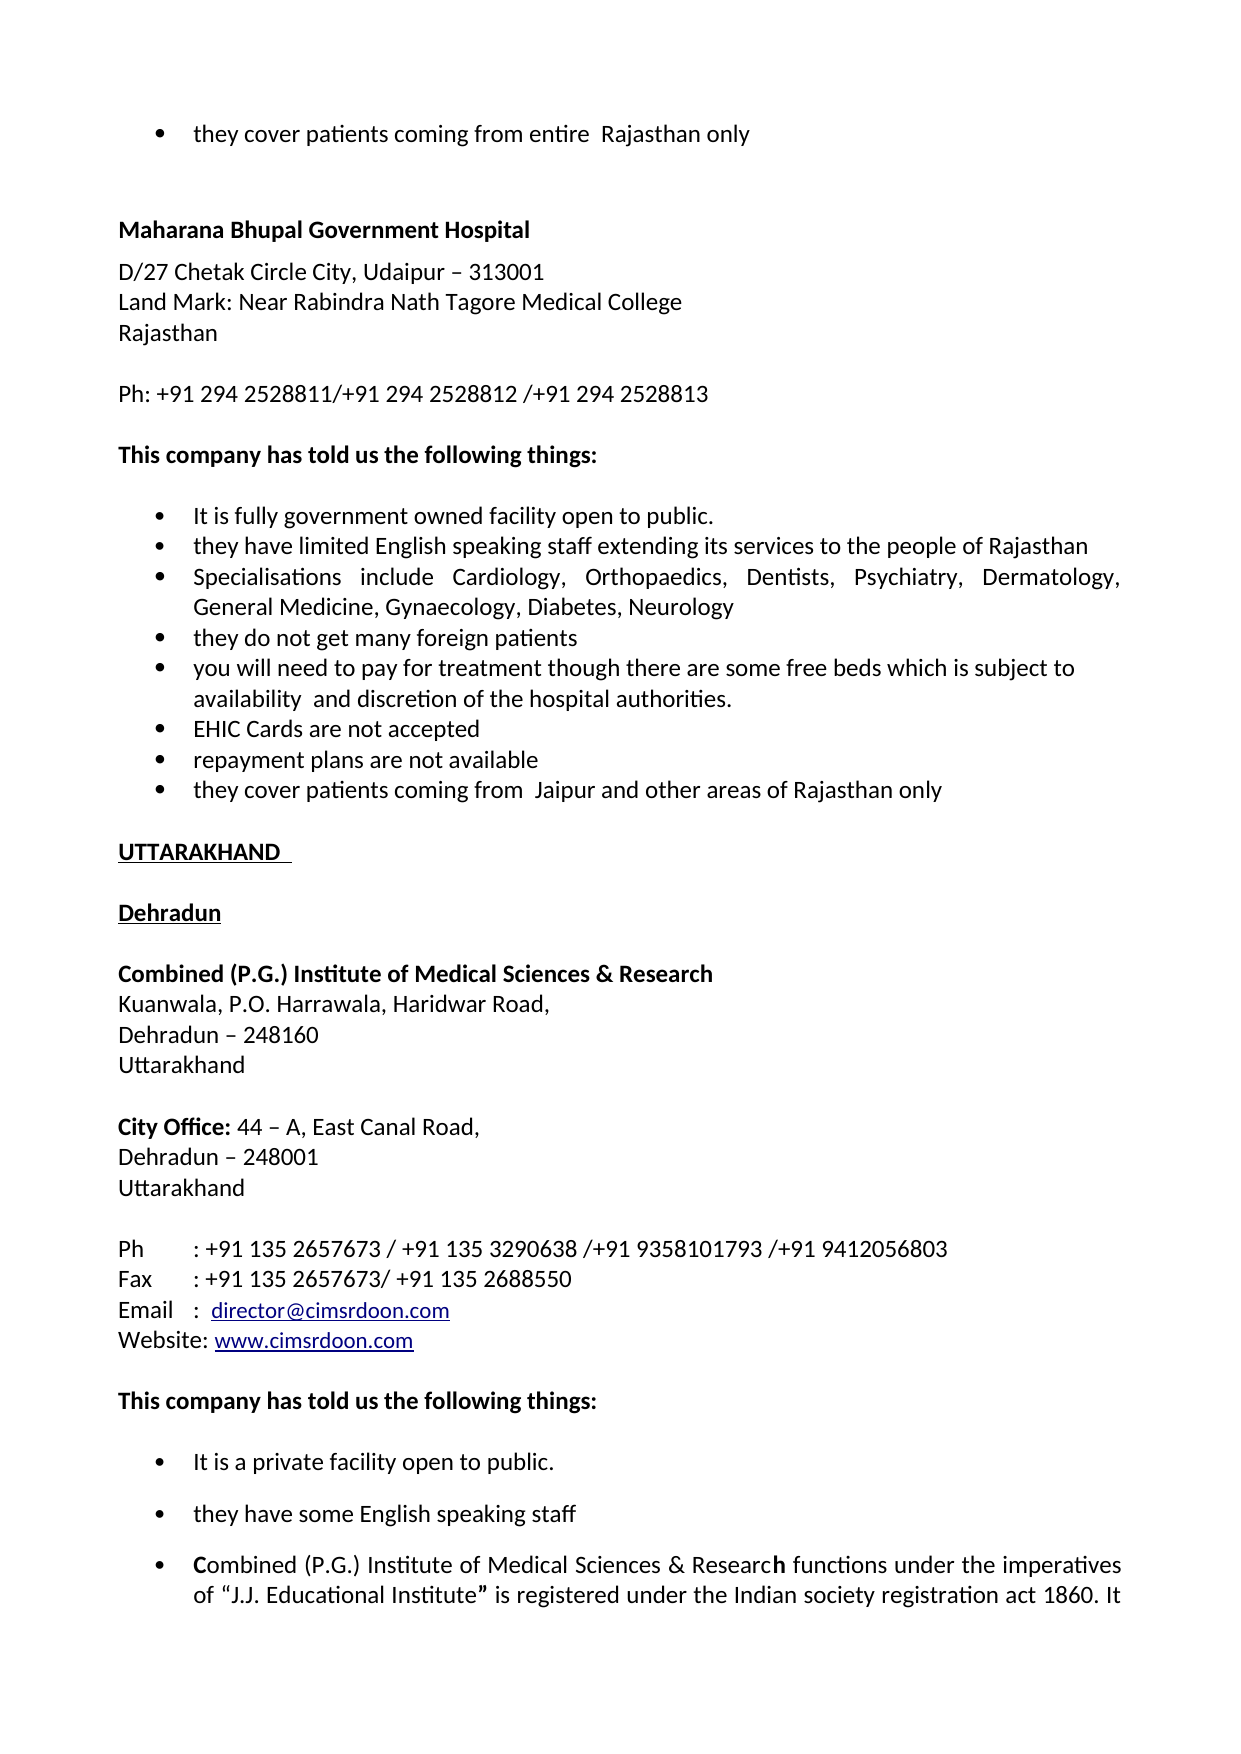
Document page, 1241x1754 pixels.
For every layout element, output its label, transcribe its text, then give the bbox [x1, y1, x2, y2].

list [118, 189, 1166, 214]
list Land Mark: Near Rabindra Nath Tagore Medical College [118, 286, 1166, 317]
list [118, 408, 1166, 439]
list It is fully government owned facility open to public. [118, 469, 1166, 531]
list [118, 347, 1166, 378]
list This company has told us the following things: [118, 439, 1166, 469]
text [118, 1416, 1122, 1446]
list Specialisations include Cardiology, Orthopaedics, Dentists, Psychiatry, Dermatology, General Medicine, Gynaecology, Diabetes, Neurology [156, 561, 1122, 622]
list It is a private facility open to public. [156, 1446, 1122, 1477]
text Uttarakhand [118, 1049, 1122, 1111]
text [118, 1355, 1122, 1385]
list D/27 Chetak Circle City, Udaipur – 313001 [118, 256, 1166, 286]
list they do not get many foreign patients [156, 622, 1122, 653]
text This company has told us the following things: [118, 1385, 1122, 1416]
text Ph : +91 135 2657673 / +91 135 3290638 /+91 9358101793 /+91 9412056803 [118, 1233, 1122, 1263]
list repayment plans are not available [156, 744, 1122, 775]
list you will need to pay for treatment though there are some free beds which is subject to availability and discretion of the hospital authorities. [156, 653, 1122, 714]
text Dehradun [118, 897, 1122, 927]
list they cover patients coming from Jaipur and other areas of Rajasthan only [156, 775, 1122, 805]
list Rajasthan [118, 317, 1166, 347]
list they have some English speaking staff [156, 1498, 1122, 1528]
text [118, 1202, 1122, 1233]
list EHIC Cards are not accepted [156, 714, 1122, 744]
list [118, 245, 1166, 256]
list they have limited English speaking staff extending its services to the people of Rajasthan [156, 531, 1122, 561]
text City Office: 44 – A, East Canal Road, [118, 1111, 1122, 1141]
subtitle Maharana Bhupal Government Hospital [118, 214, 1166, 245]
list Combined (P.G.) Institute of Medical Sciences & Research functions under the imperatives of “J.J. Educational Institute” is registered under the Indian society registration act 1860. It [156, 1549, 1122, 1610]
text Website: www.cimsrdoon.com [118, 1324, 1122, 1355]
text Dehradun – 248160 [118, 1019, 1122, 1049]
text Uttarakhand [118, 1172, 1122, 1202]
text UTTARAKHAND [118, 836, 1122, 866]
text Fax : +91 135 2657673/ +91 135 2688550 [118, 1263, 1122, 1294]
text Dehradun – 248001 [118, 1141, 1122, 1172]
text Email : director@cimsrdoon.com [118, 1294, 1122, 1324]
text Combined (P.G.) Institute of Medical Sciences & Research [118, 958, 1122, 988]
list they cover patients coming from entire Rajasthan only [156, 118, 1122, 149]
text Kuanwala, P.O. Harrawala, Haridwar Road, [118, 988, 1122, 1019]
list Ph: +91 294 2528811/+91 294 2528812 /+91 294 2528813 [118, 378, 1166, 408]
